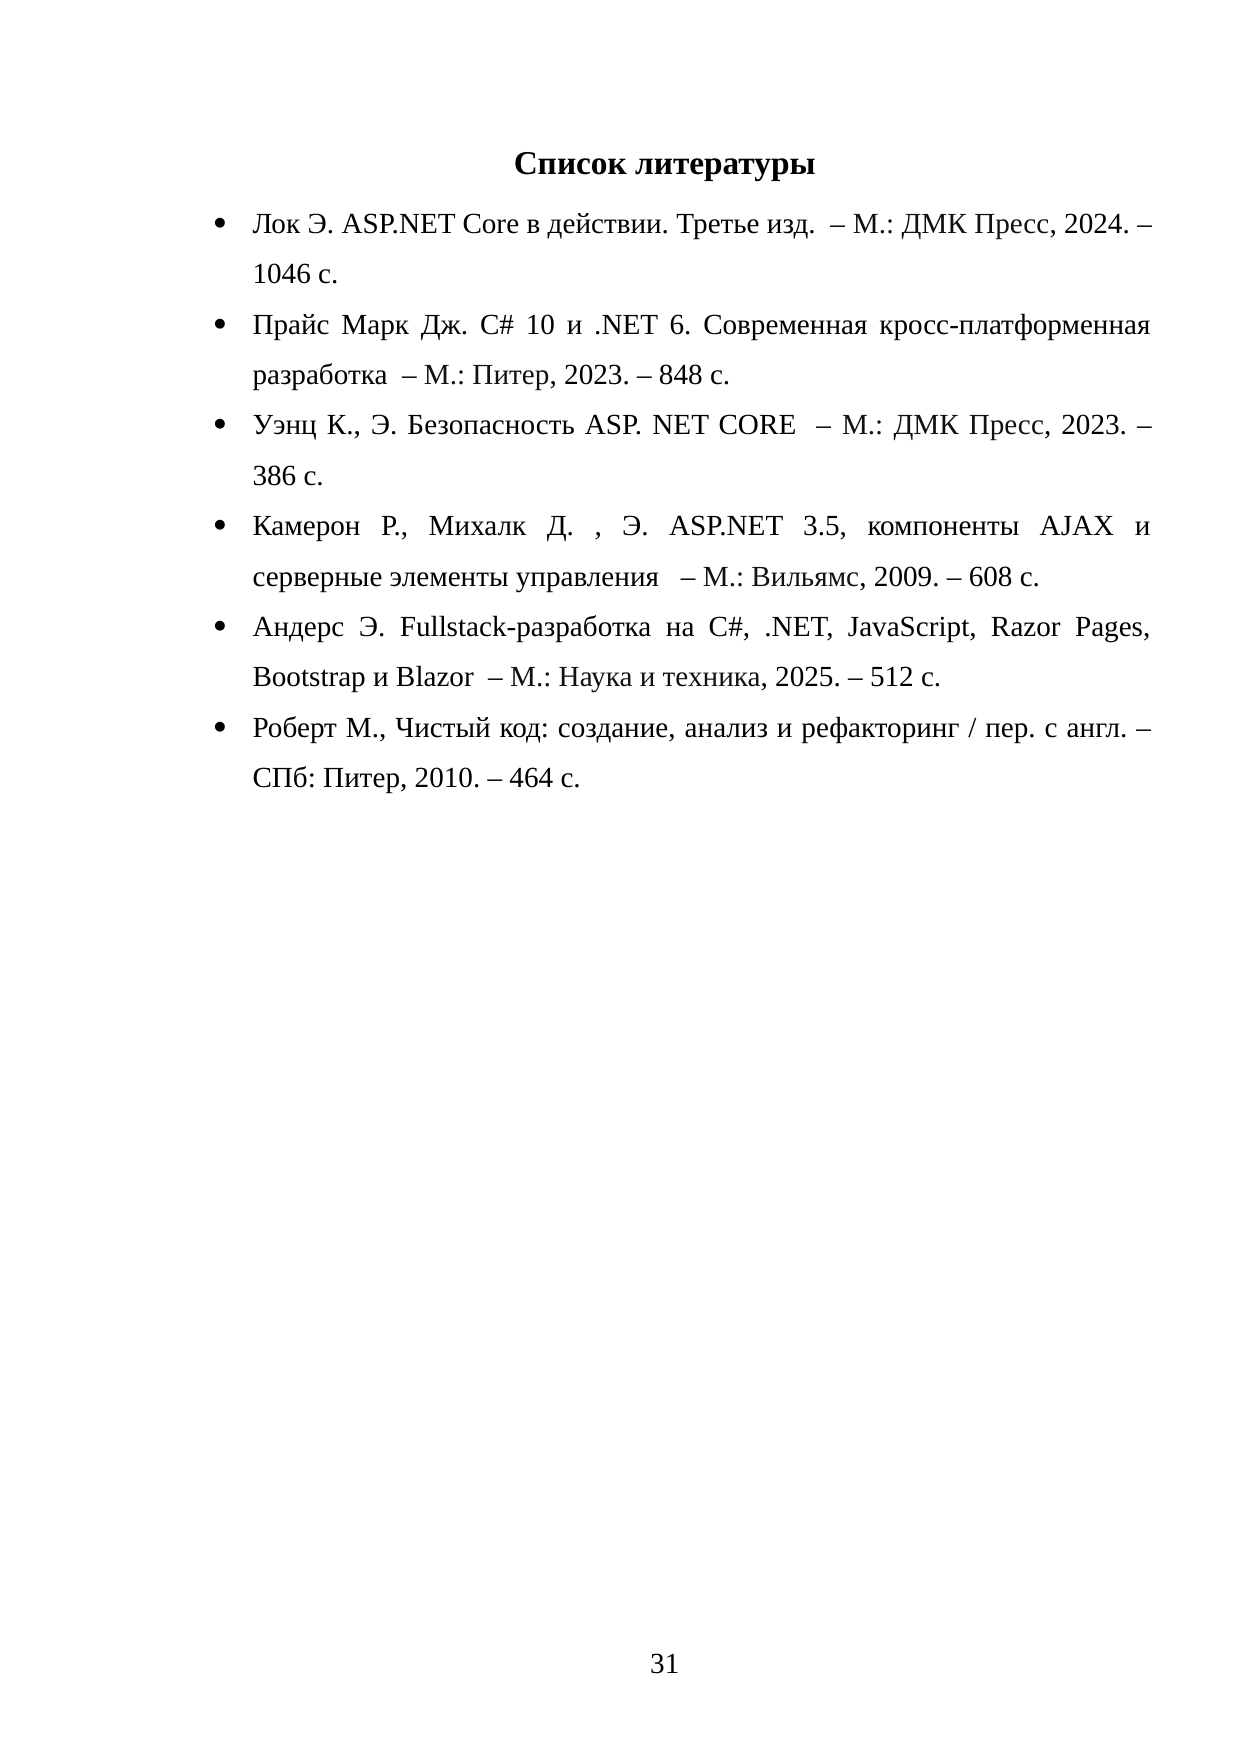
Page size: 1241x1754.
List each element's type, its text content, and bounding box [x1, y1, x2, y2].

list Андерс Э. Fullstack-разработка на C#, .NET, JavaScript, Razor Pages, Bootstrap и Blazor – М.: Наука и техника, 2025. – 512 с. [215, 609, 1152, 693]
list Уэнц К., Э. Безопасность ASP. NET CORE – М.: ДМК Пресс, 2023. – 386 с. [215, 407, 1152, 491]
subtitle Список литературы [177, 143, 1152, 181]
list Камерон Р., Михалк Д. , Э. ASP.NET 3.5, компоненты AJAX и серверные элементы управления – М.: Вильямс, 2009. – 608 с. [215, 508, 1152, 592]
list Лок Э. ASP.NET Core в действии. Третье изд. – М.: ДМК Пресс, 2024. – 1046 с. [215, 206, 1152, 290]
list Прайс Марк Дж. C# 10 и .NET 6. Современная кросс-платформенная разработка – М.: Питер, 2023. – 848 с. [215, 307, 1152, 391]
list Роберт М., Чистый код: создание, анализ и рефакторинг / пер. с англ. – СПб: Питер, 2010. – 464 с. [215, 710, 1152, 794]
